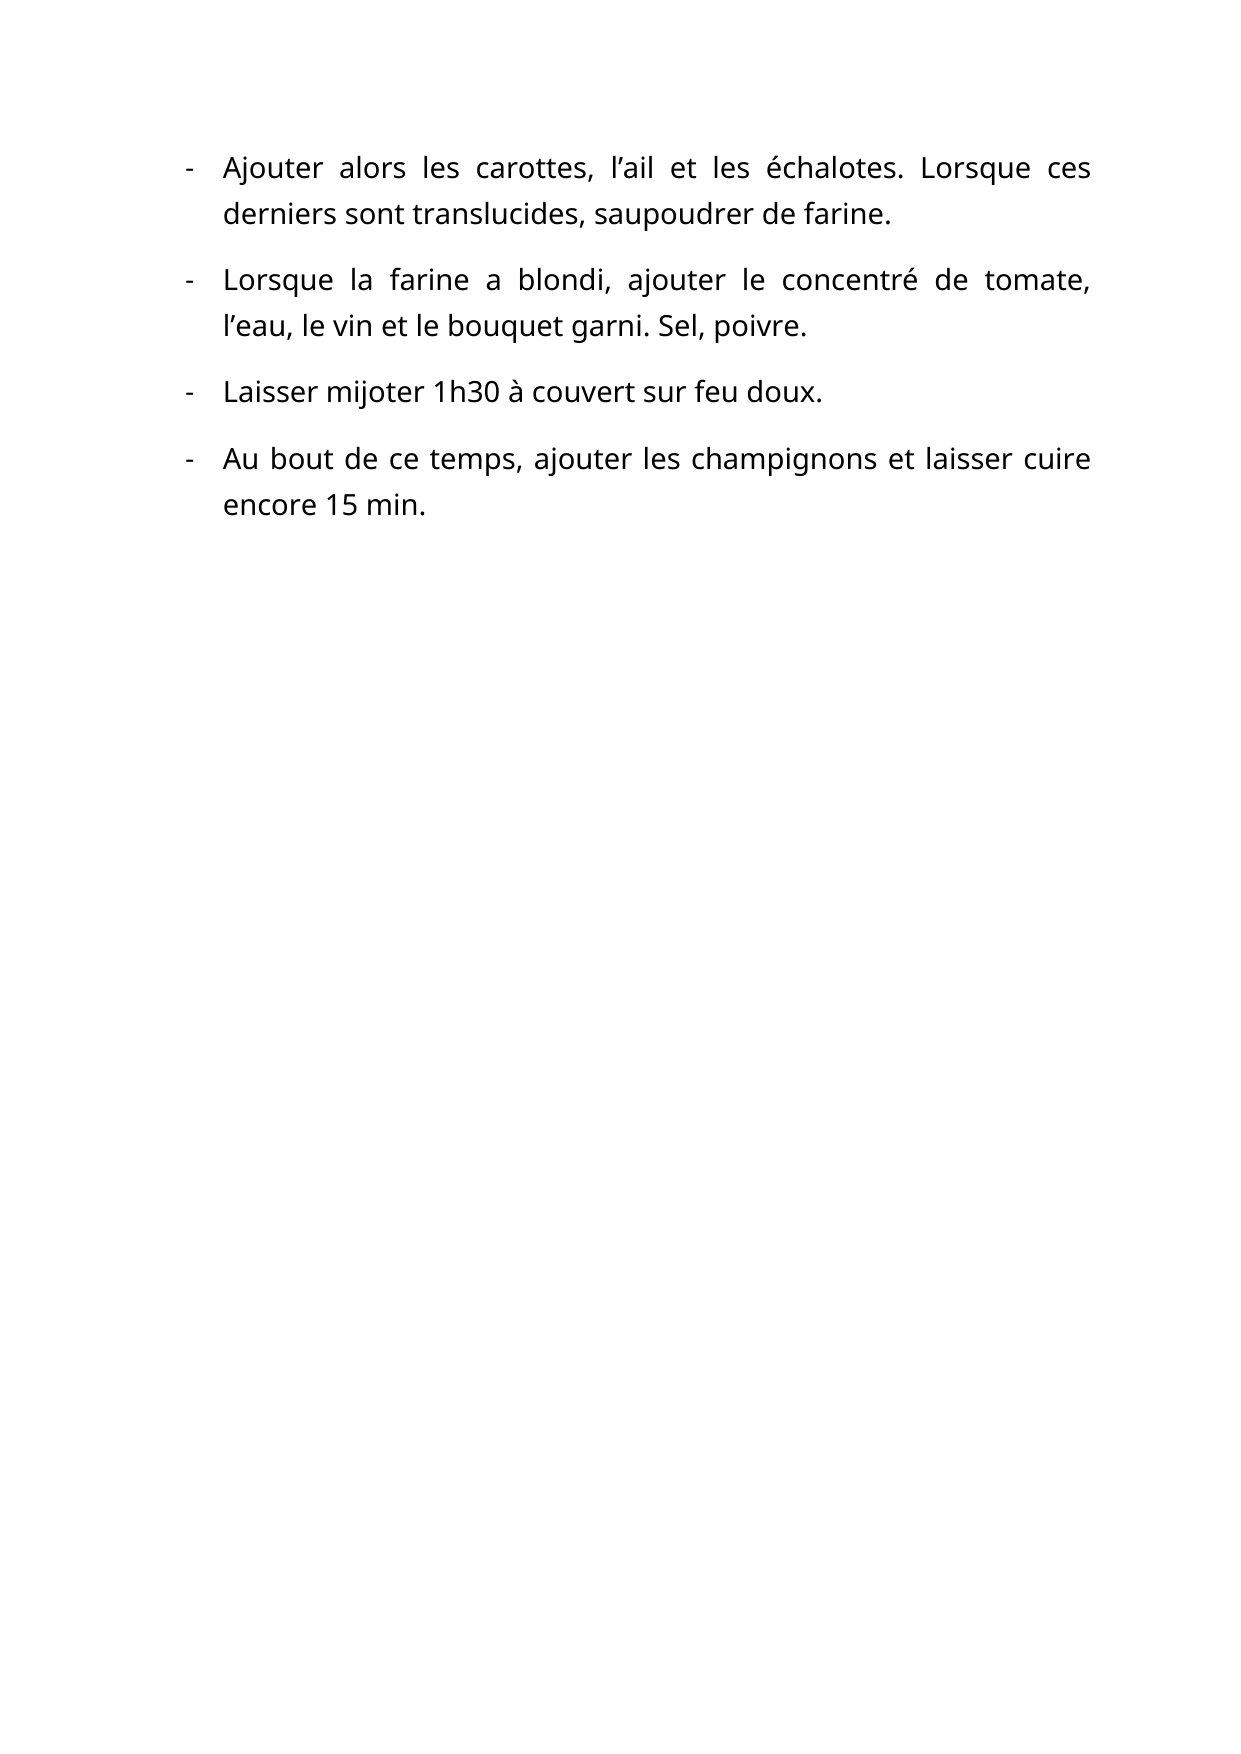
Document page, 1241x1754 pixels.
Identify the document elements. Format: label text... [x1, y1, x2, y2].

list Ajouter alors les carottes, l’ail et les échalotes. Lorsque ces derniers sont translucides, saupoudrer de farine. [185, 148, 1093, 233]
list Laisser mijoter 1h30 à couvert sur feu doux. [185, 372, 1093, 411]
list Lorsque la farine a blondi, ajouter le concentré de tomate, l’eau, le vin et le bouquet garni. Sel, poivre. [185, 260, 1093, 345]
list Au bout de ce temps, ajouter les champignons et laisser cuire encore 15 min. [185, 438, 1093, 523]
